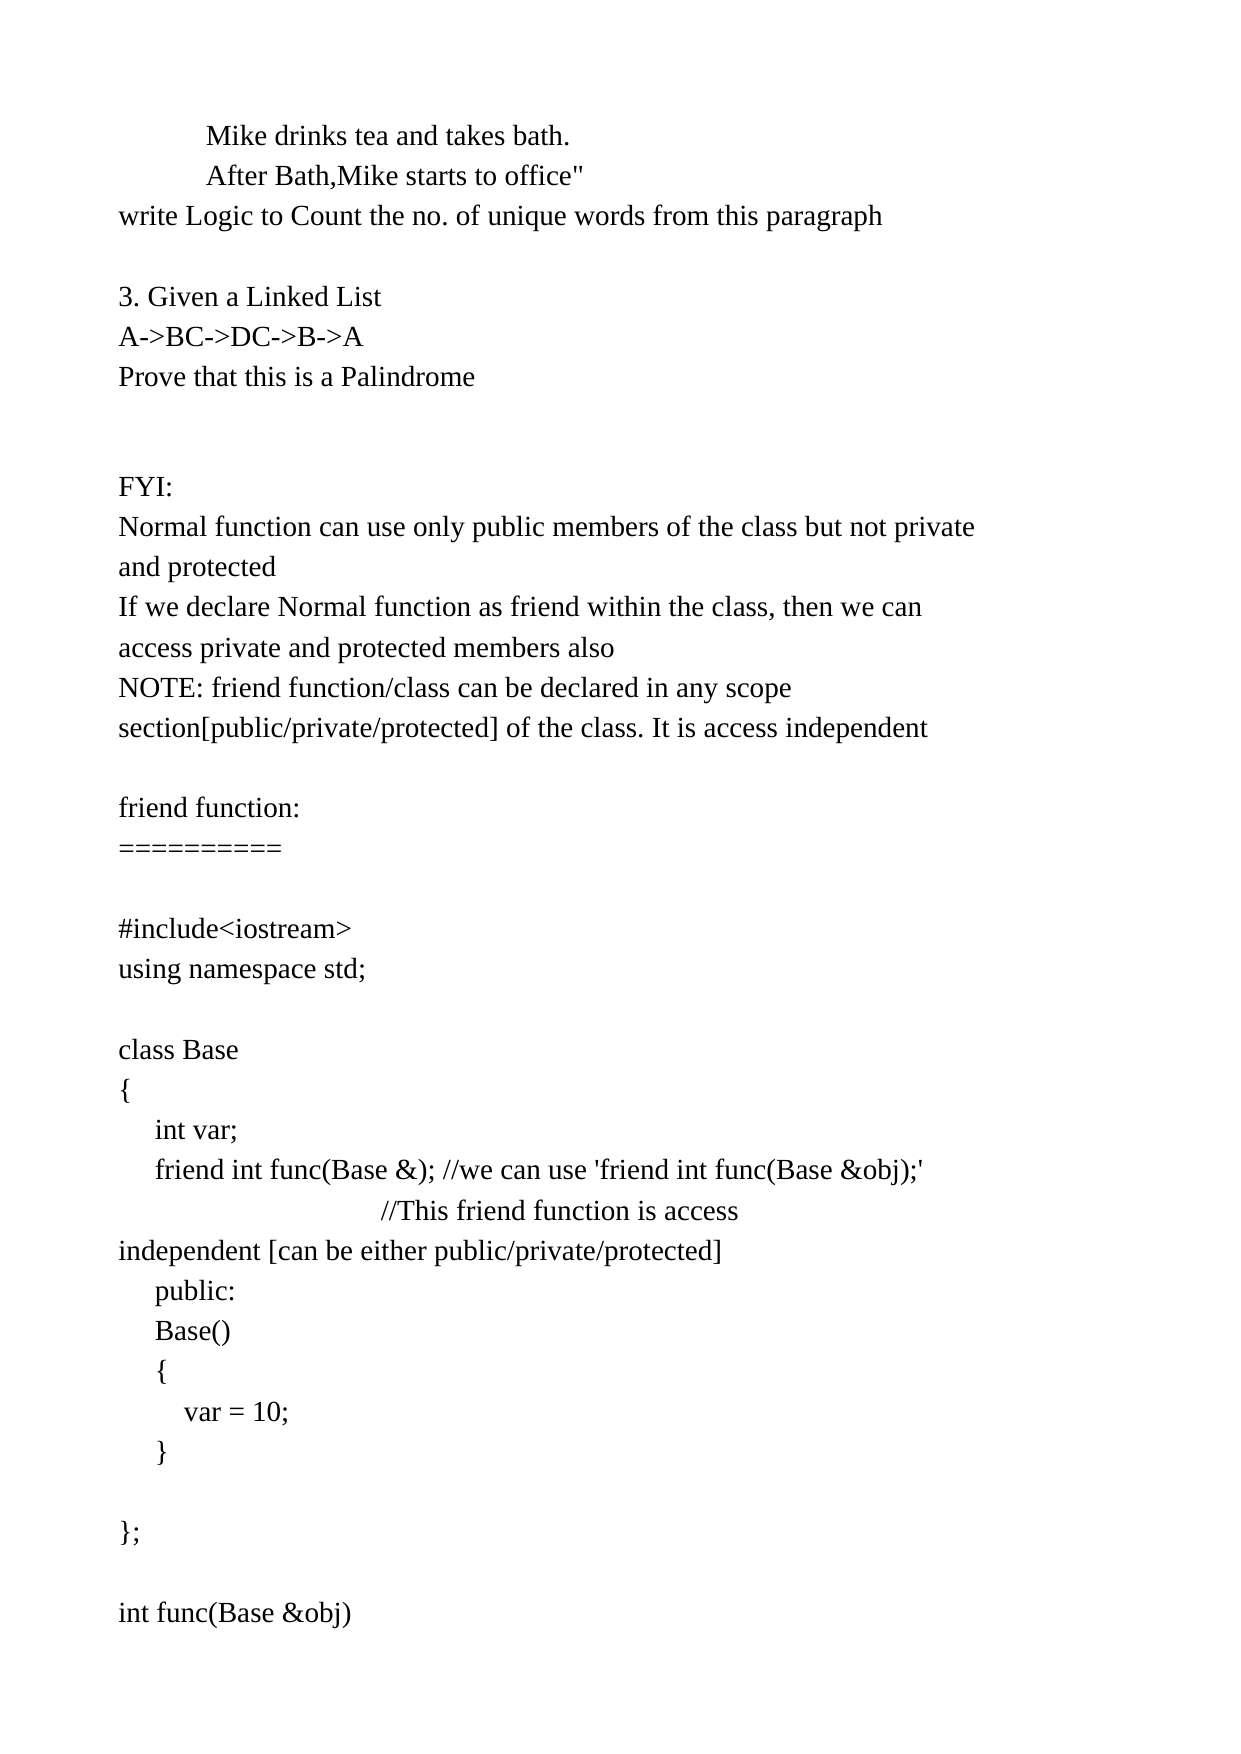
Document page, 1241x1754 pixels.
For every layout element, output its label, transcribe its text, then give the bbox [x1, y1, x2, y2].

text FYI: Normal function can use only public members of the class but not private and protected If we declare Normal function as friend within the class, then we can access private and protected members also NOTE: friend function/class can be declared in any scope section[public/private/protected] of the class. It is access independent friend function: ========== #include<iostream> using namespace std; class Base { int var; friend int func(Base &); //we can use 'friend int func(Base &obj);' //This friend function is access independent [can be either public/private/protected] public: Base() { var = 10; } }; int func(Base &obj) [118, 469, 1122, 1628]
text Mike drinks tea and takes bath. After Bath,Mike starts to office" write Logic to Count the no. of unique words from this paragraph 3. Given a Linked List A->BC->DC->B->A Prove that this is a Palindrome [118, 118, 1122, 393]
